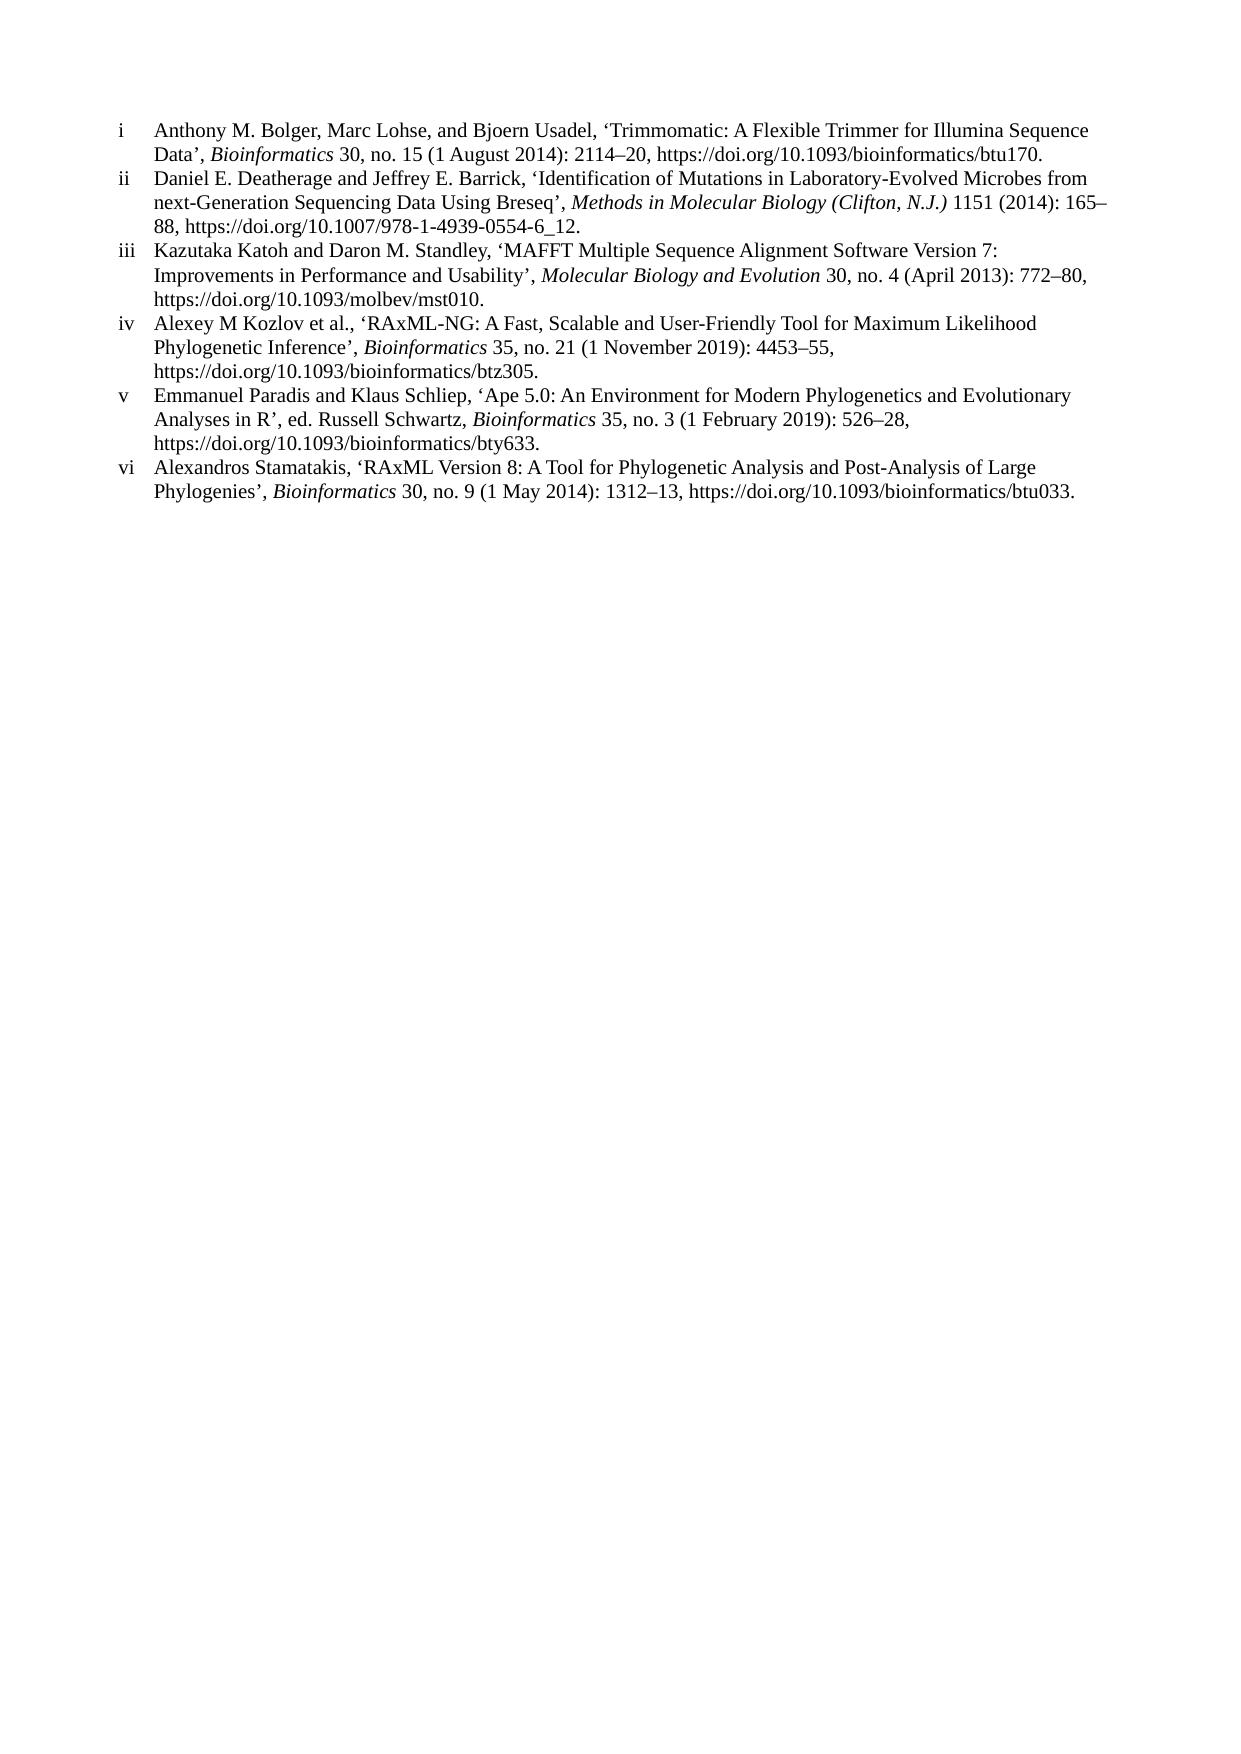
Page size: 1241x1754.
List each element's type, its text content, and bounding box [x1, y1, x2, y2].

text Emmanuel Paradis and Klaus Schliep, ‘Ape 5.0: An Environment for Modern Phylogenetics and Evolutionary Analyses in R’, ed. Russell Schwartz, Bioinformatics 35, no. 3 (1 February 2019): 526–28, https://doi.org/10.1093/bioinformatics/bty633. [118, 383, 1122, 455]
text Anthony M. Bolger, Marc Lohse, and Bjoern Usadel, ‘Trimmomatic: A Flexible Trimmer for Illumina Sequence Data’, Bioinformatics 30, no. 15 (1 August 2014): 2114–20, https://doi.org/10.1093/bioinformatics/btu170. [118, 118, 1122, 166]
text Daniel E. Deatherage and Jeffrey E. Barrick, ‘Identification of Mutations in Laboratory-Evolved Microbes from next-Generation Sequencing Data Using Breseq’, Methods in Molecular Biology (Clifton, N.J.) 1151 (2014): 165–88, https://doi.org/10.1007/978-1-4939-0554-6_12. [118, 166, 1122, 238]
text Alexandros Stamatakis, ‘RAxML Version 8: A Tool for Phylogenetic Analysis and Post-Analysis of Large Phylogenies’, Bioinformatics 30, no. 9 (1 May 2014): 1312–13, https://doi.org/10.1093/bioinformatics/btu033. [118, 455, 1122, 503]
text Kazutaka Katoh and Daron M. Standley, ‘MAFFT Multiple Sequence Alignment Software Version 7: Improvements in Performance and Usability’, Molecular Biology and Evolution 30, no. 4 (April 2013): 772–80, https://doi.org/10.1093/molbev/mst010. [118, 238, 1122, 311]
text Alexey M Kozlov et al., ‘RAxML-NG: A Fast, Scalable and User-Friendly Tool for Maximum Likelihood Phylogenetic Inference’, Bioinformatics 35, no. 21 (1 November 2019): 4453–55, https://doi.org/10.1093/bioinformatics/btz305. [118, 311, 1122, 383]
